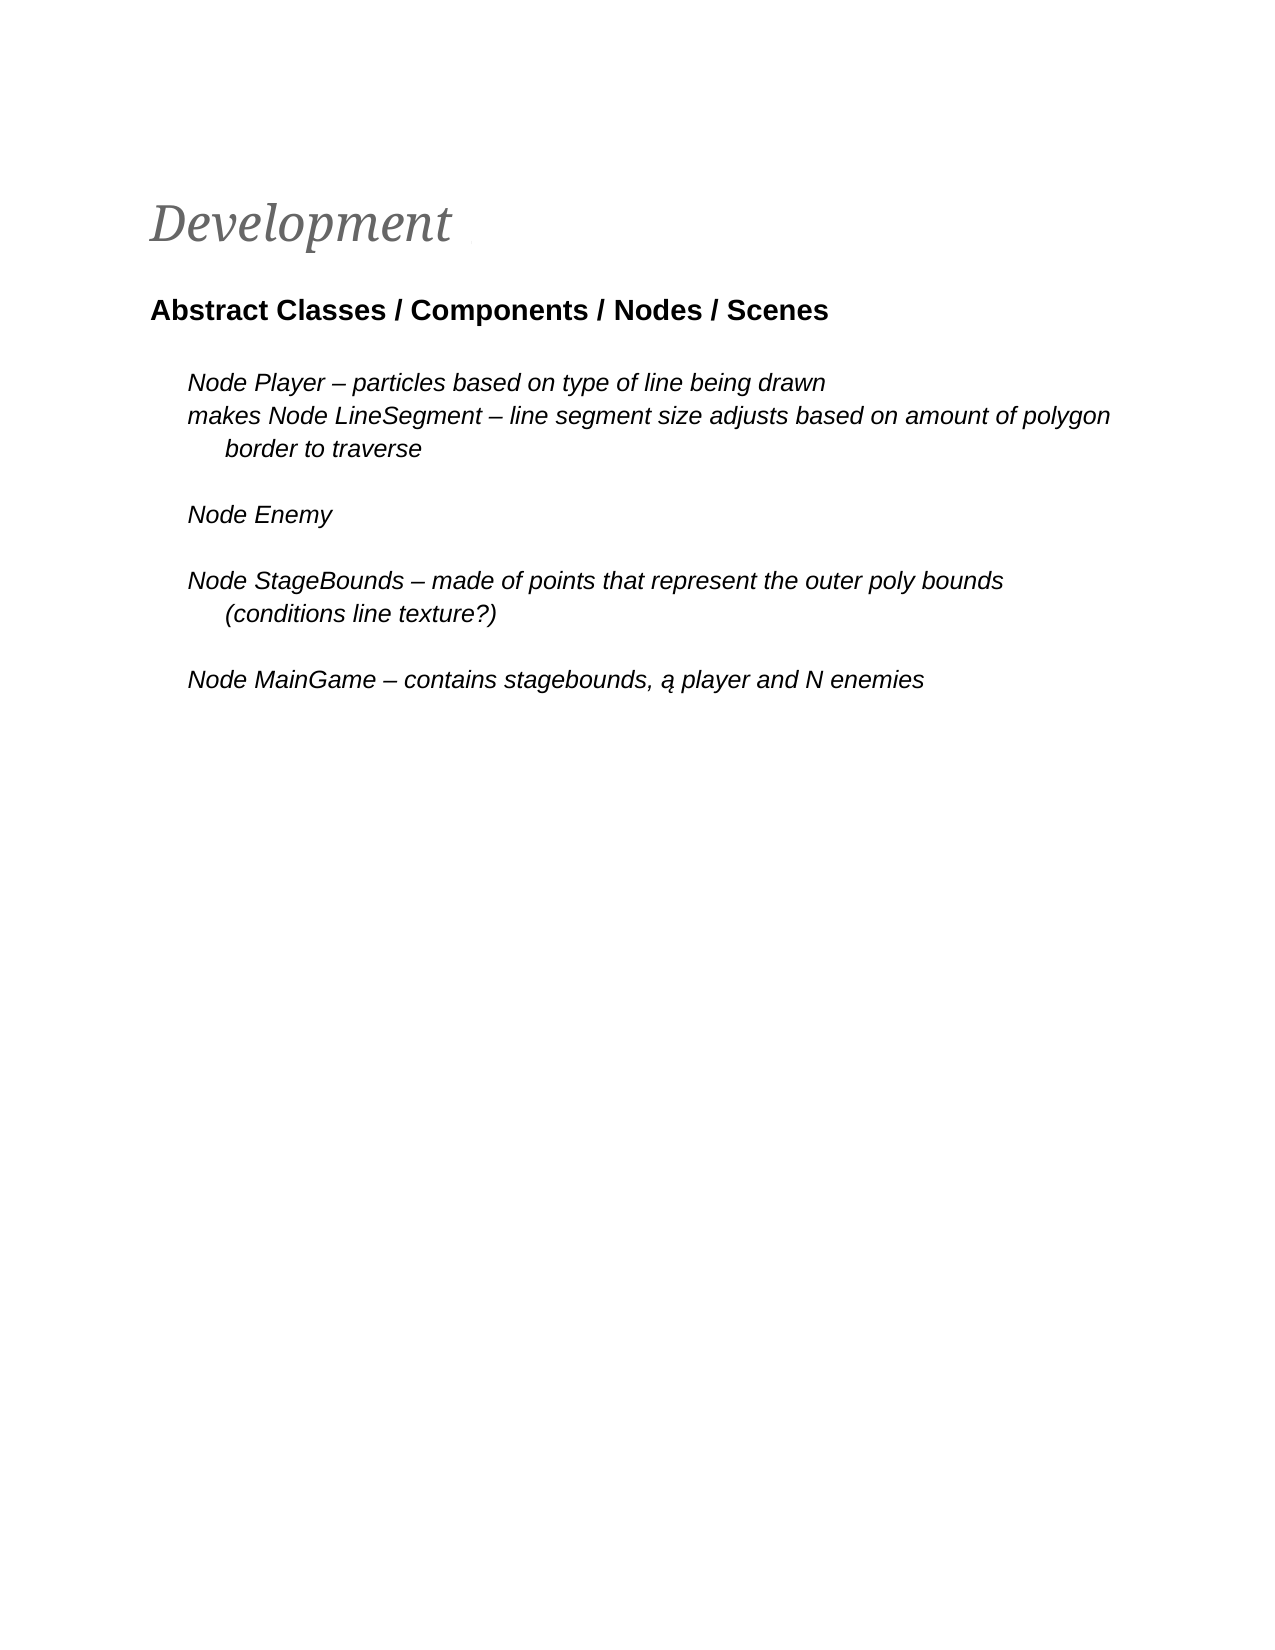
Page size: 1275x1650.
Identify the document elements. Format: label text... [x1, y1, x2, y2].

subtitle Development [150, 187, 1125, 256]
subtitle Abstract Classes / Components / Nodes / Scenes [150, 293, 1125, 327]
text Node StageBounds – made of points that represent the outer poly bounds (conditions line texture?) [187, 566, 1125, 628]
text makes Node LineSegment – line segment size adjusts based on amount of polygon border to traverse [187, 401, 1125, 463]
text Node Enemy [187, 500, 1125, 529]
text Node Player – particles based on type of line being drawn [187, 368, 1125, 397]
text Node MainGame – contains stagebounds, ą player and N enemies [187, 665, 1125, 694]
